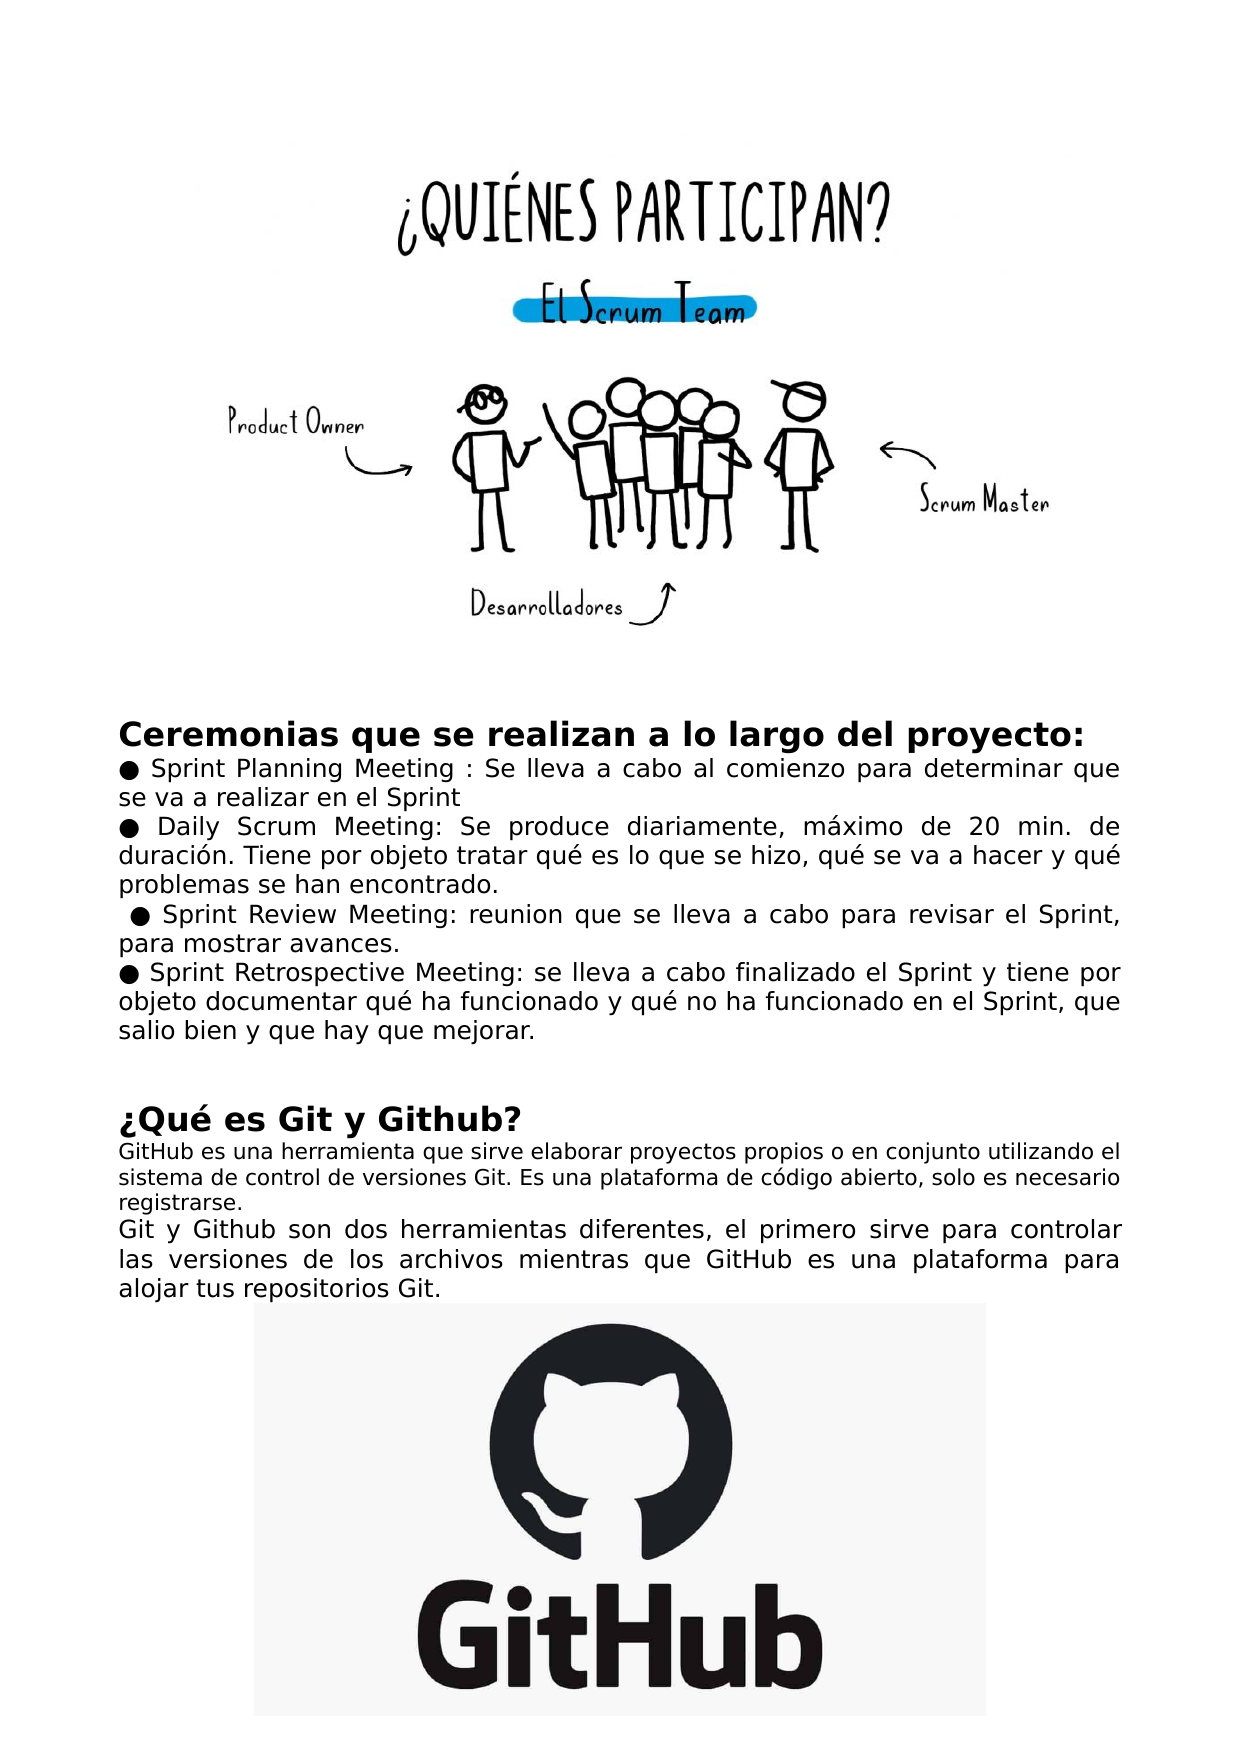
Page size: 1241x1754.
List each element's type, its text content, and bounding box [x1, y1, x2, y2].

text ¿Qué es Git y Github? [118, 1100, 1122, 1139]
text GitHub es una herramienta que sirve elaborar proyectos propios o en conjunto utilizando el sistema de control de versiones Git. Es una plataforma de código abierto, solo es necesario registrarse. [118, 1139, 1122, 1216]
text ● Daily Scrum Meeting: Se produce diariamente, máximo de 20 min. de duración. Tiene por objeto tratar qué es lo que se hizo, qué se va a hacer y qué problemas se han encontrado. [118, 812, 1122, 900]
text ● Sprint Planning Meeting : Se lleva a cabo al comienzo para determinar que se va a realizar en el Sprint [118, 754, 1122, 812]
picture [172, 126, 1085, 657]
text Ceremonias que se realizan a lo largo del proyecto: [118, 686, 1122, 754]
text ● Sprint Retrospective Meeting: se lleva a cabo finalizado el Sprint y tiene por objeto documentar qué ha funcionado y qué no ha funcionado en el Sprint, que salio bien y que hay que mejorar. [118, 958, 1122, 1046]
picture [253, 1303, 987, 1716]
text ● Sprint Review Meeting: reunion que se lleva a cabo para revisar el Sprint, para mostrar avances. [118, 900, 1122, 958]
text Git y Github son dos herramientas diferentes, el primero sirve para controlar las versiones de los archivos mientras que GitHub es una plataforma para alojar tus repositorios Git. [118, 1216, 1122, 1303]
